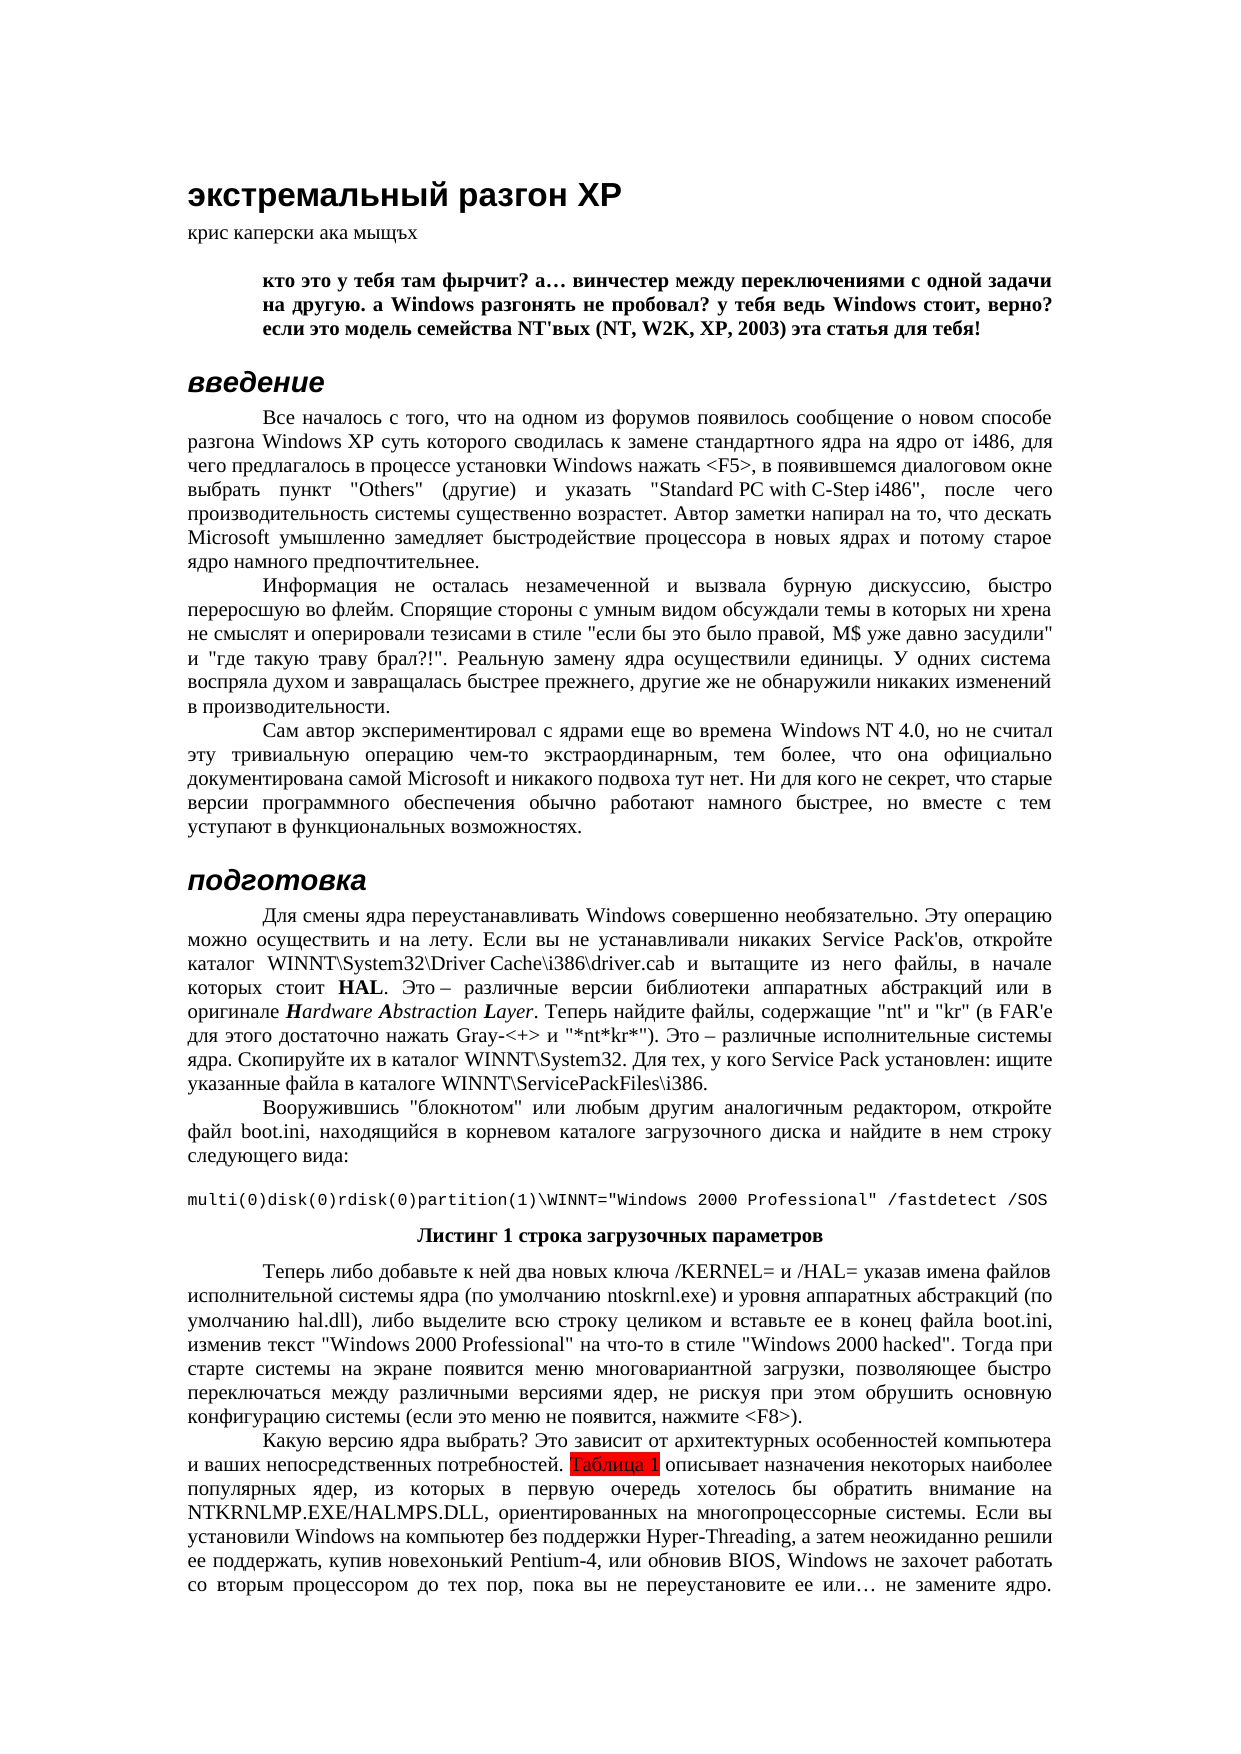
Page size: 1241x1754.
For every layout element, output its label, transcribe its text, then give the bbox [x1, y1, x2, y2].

text Все началось с того, что на одном из форумов появилось сообщение о новом способе разгона Windows XP суть которого сводилась к замене стандартного ядра на ядро от i486, для чего предлагалось в процессе установки Windows нажать <F5>, в появившемся диалоговом окне выбрать пункт "Others" (другие) и указать "Standard PC with C-Step i486", после чего производительность системы существенно возрастет. Автор заметки напирал на то, что дескать Microsoft умышленно замедляет быстродействие процессора в новых ядрах и потому старое ядро намного предпочтительнее. [187, 405, 1053, 573]
text кто это у тебя там фырчит? а… винчестер между переключениями с одной задачи на другую. а Windows разгонять не пробовал? у тебя ведь Windows стоит, верно? если это модель семейства NT'вых (NT, W2K, XP, 2003) эта статья для тебя! [262, 268, 1053, 340]
text multi(0)disk(0)rdisk(0)partition(1)\WINNT="Windows 2000 Professional" /fastdetect /SOS [187, 1191, 1053, 1210]
subtitle подготовка [187, 863, 1053, 896]
subtitle экстремальный разгон XP [187, 175, 1053, 213]
text Информация не осталась незамеченной и вызвала бурную дискуссию, быстро переросшую во флейм. Спорящие стороны с умным видом обсуждали темы в которых ни хрена не смыслят и оперировали тезисами в стиле "если бы это было правой, M$ уже давно засудили" и "где такую траву брал?!". Реальную замену ядра осуществили единицы. У одних система воспряла духом и завращалась быстрее прежнего, другие же не обнаружили никаких изменений в производительности. [187, 573, 1053, 718]
text Вооружившись "блокнотом" или любым другим аналогичным редактором, откройте файл boot.ini, находящийся в корневом каталоге загрузочного диска и найдите в нем строку следующего вида: [187, 1095, 1053, 1167]
text Какую версию ядра выбрать? Это зависит от архитектурных особенностей компьютера и ваших непосредственных потребностей. Таблица 1 описывает назначения некоторых наиболее популярных ядер, из которых в первую очередь хотелось бы обратить внимание на NTKRNLMP.EXE/HALMPS.DLL, ориентированных на многопроцессорные системы. Если вы установили Windows на компьютер без поддержки Hyper-Threading, а затем неожиданно решили ее поддержать, купив новехонький Pentium-4, или обновив BIOS, Windows не захочет работать со вторым процессором до тех пор, пока вы не переустановите ее или… не замените ядро. [187, 1428, 1053, 1596]
text Листинг 1 строка загрузочных параметров [187, 1223, 1053, 1247]
text Сам автор экспериментировал с ядрами еще во времена Windows NT 4.0, но не считал эту тривиальную операцию чем-то экстраординарным, тем более, что она официально документирована самой Microsoft и никакого подвоха тут нет. Ни для кого не секрет, что старые версии программного обеспечения обычно работают намного быстрее, но вместе с тем уступают в функциональных возможностях. [187, 718, 1053, 838]
text Для смены ядра переустанавливать Windows совершенно необязательно. Эту операцию можно осуществить и на лету. Если вы не устанавливали никаких Service Pack'ов, откройте каталог WINNT\System32\Driver Cache\i386\driver.cab и вытащите из него файлы, в начале которых стоит HAL. Это – различные версии библиотеки аппаратных абстракций или в оригинале Hardware Abstraction Layer. Теперь найдите файлы, содержащие "nt" и "kr" (в FAR'е для этого достаточно нажать Gray-<+> и "*nt*kr*"). Это – различные исполнительные системы ядра. Скопируйте их в каталог WINNT\System32. Для тех, у кого Service Pack установлен: ищите указанные файла в каталоге WINNT\ServicePackFiles\i386. [187, 903, 1053, 1095]
text Теперь либо добавьте к ней два новых ключа /KERNEL= и /HAL= указав имена файлов исполнительной системы ядра (по умолчанию ntoskrnl.exe) и уровня аппаратных абстракций (по умолчанию hal.dll), либо выделите всю строку целиком и вставьте ее в конец файла boot.ini, изменив текст "Windows 2000 Professional" на что-то в стиле "Windows 2000 hacked". Тогда при старте системы на экране появится меню многовариантной загрузки, позволяющее быстро переключаться между различными версиями ядер, не рискуя при этом обрушить основную конфигурацию системы (если это меню не появится, нажмите <F8>). [187, 1259, 1053, 1428]
subtitle введение [187, 365, 1053, 398]
text крис каперски ака мыщъх [187, 220, 1053, 244]
